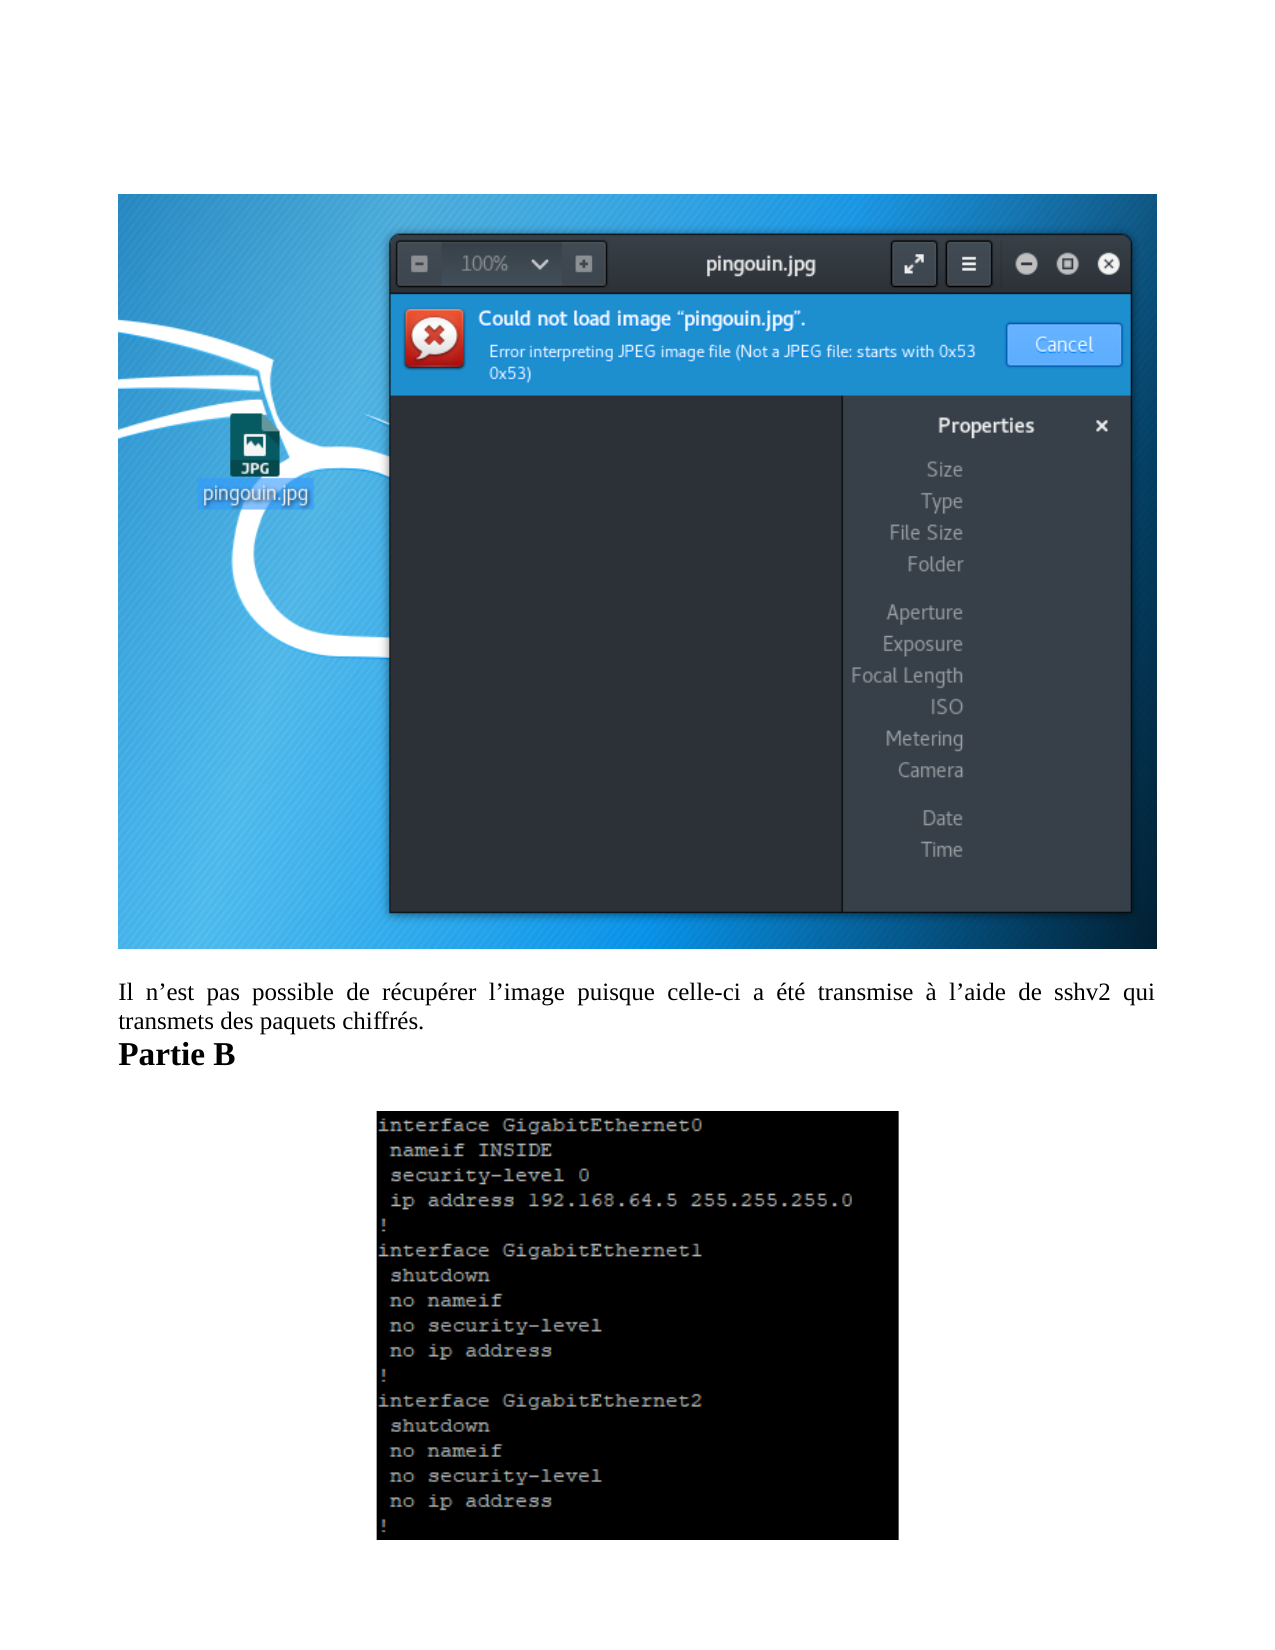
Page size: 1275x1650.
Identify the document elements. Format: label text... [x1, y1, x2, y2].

text Il n’est pas possible de récupérer l’image puisque celle-ci a été transmise à l’aide de sshv2 qui transmets des paquets chiffrés. [118, 977, 1157, 1035]
text Partie B [118, 1035, 1157, 1073]
